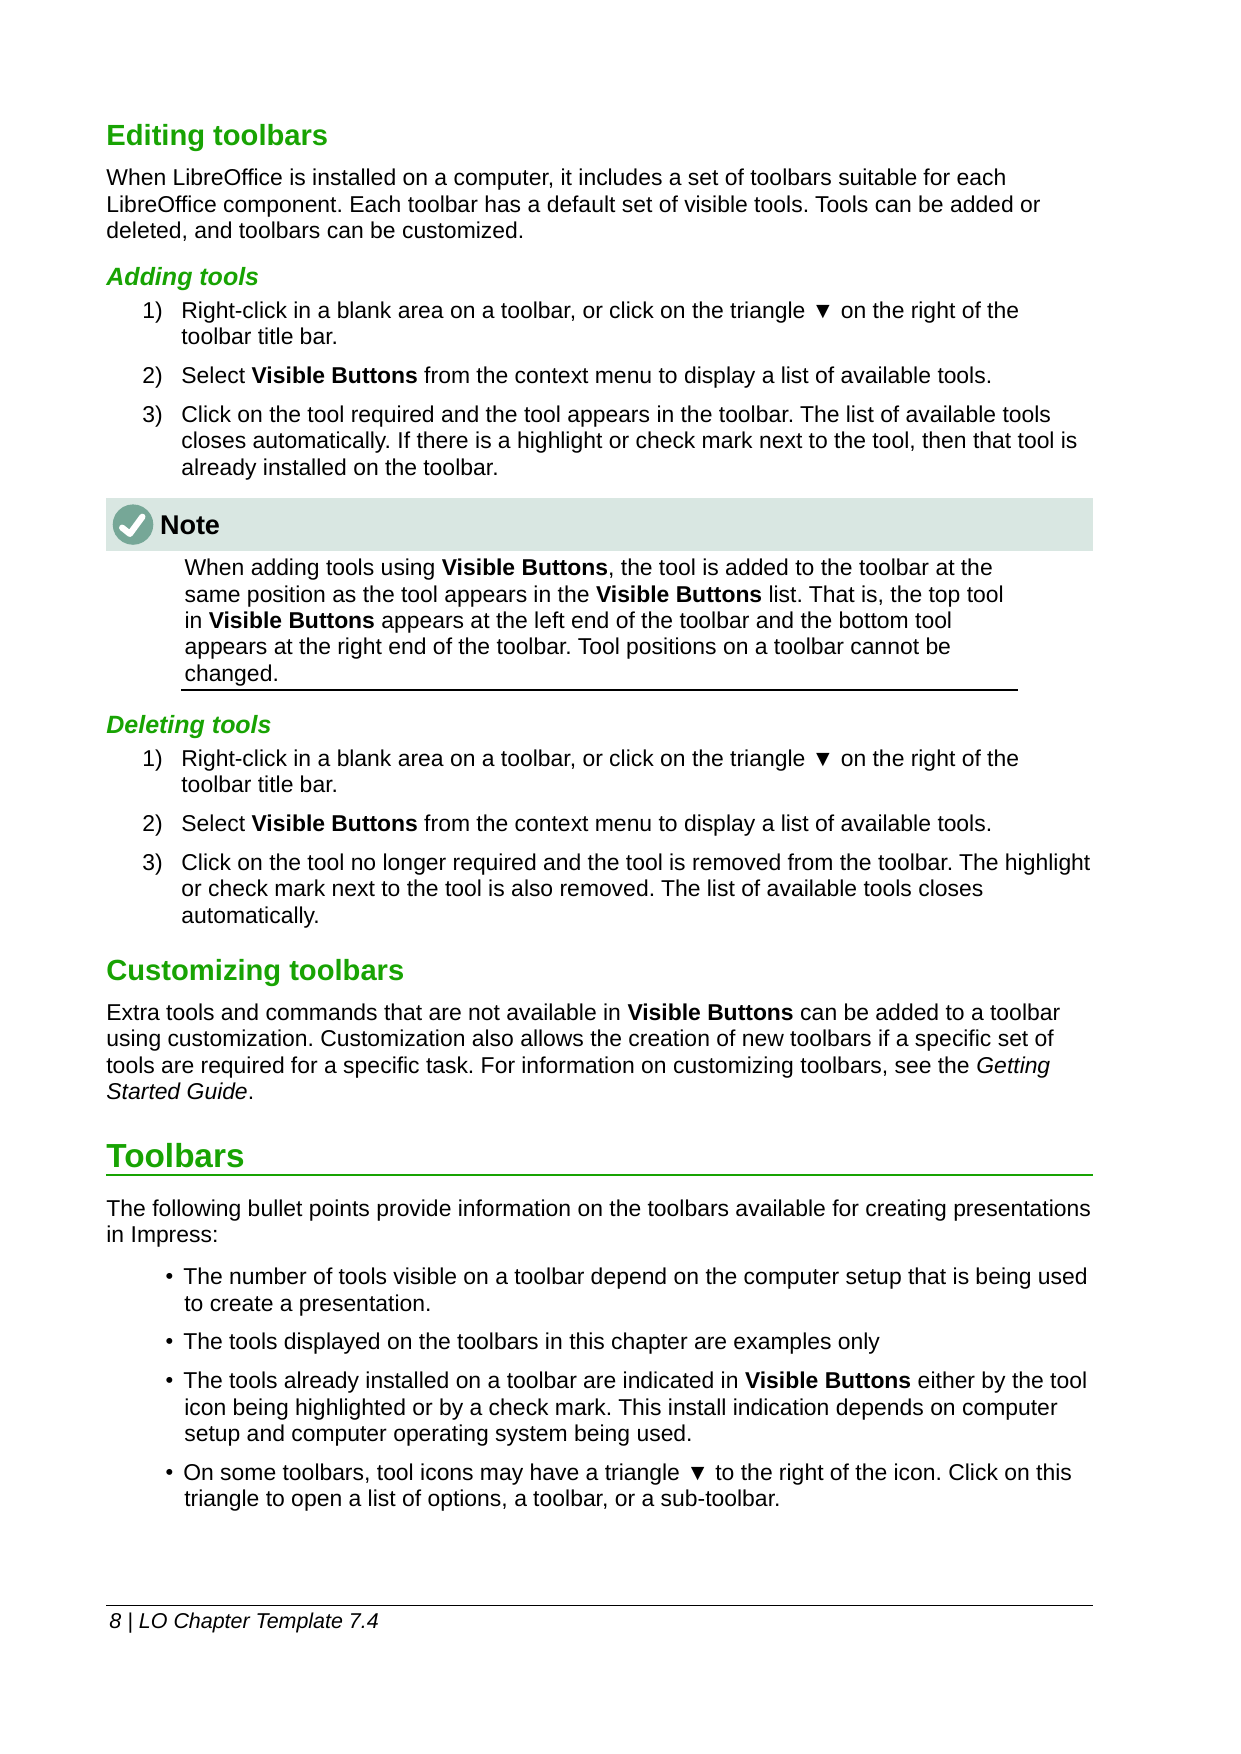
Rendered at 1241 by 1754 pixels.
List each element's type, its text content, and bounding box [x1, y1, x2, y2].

subtitle Note [106, 498, 1093, 551]
list Right-click in a blank area on a toolbar, or click on the triangle ▼ on the right of the toolbar title bar. [162, 745, 1093, 798]
text Extra tools and commands that are not available in Visible Buttons can be added to a toolbar using customization. Customization also allows the creation of new toolbars if a specific set of tools are required for a specific task. For information on customizing toolbars, see the Getting Started Guide. [106, 999, 1093, 1104]
list Right-click in a blank area on a toolbar, or click on the triangle ▼ on the right of the toolbar title bar. [162, 297, 1093, 350]
list The number of tools visible on a toolbar depend on the computer setup that is being used to create a presentation. [162, 1260, 1093, 1316]
list The tools displayed on the toolbars in this chapter are examples only [162, 1325, 1093, 1355]
list On some toolbars, tool icons may have a triangle ▼ to the right of the icon. Click on this triangle to open a list of options, a toolbar, or a sub-toolbar. [162, 1456, 1093, 1514]
subtitle Deleting tools [106, 710, 1093, 739]
list Click on the tool required and the tool appears in the toolbar. The list of available tools closes automatically. If there is a highlight or check mark next to the tool, then that tool is already installed on the toolbar. [162, 401, 1093, 480]
text When LibreOffice is installed on a computer, it includes a set of toolbars suitable for each LibreOffice component. Each toolbar has a default set of visible tools. Tools can be added or deleted, and toolbars can be customized. [106, 164, 1093, 243]
subtitle Editing toolbars [106, 118, 1093, 152]
list Select Visible Buttons from the context menu to display a list of available tools. [162, 810, 1093, 836]
list Click on the tool no longer required and the tool is removed from the toolbar. The highlight or check mark next to the tool is also removed. The list of available tools closes automatically. [162, 849, 1093, 928]
subtitle Adding tools [106, 262, 1093, 291]
list The tools already installed on a toolbar are indicated in Visible Buttons either by the tool icon being highlighted or by a check mark. This install indication depends on computer setup and computer operating system being used. [162, 1364, 1093, 1446]
subtitle Customizing toolbars [106, 953, 1093, 987]
text The following bullet points provide information on the toolbars available for creating presentations in Impress: [106, 1195, 1093, 1248]
subtitle Toolbars [106, 1136, 1093, 1174]
list Select Visible Buttons from the context menu to display a list of available tools. [162, 362, 1093, 388]
text When adding tools using Visible Buttons, the tool is added to the toolbar at the same position as the tool appears in the Visible Buttons list. That is, the top tool in Visible Buttons appears at the left end of the toolbar and the bottom tool appears at the right end of the toolbar. Tool positions on a toolbar cannot be changed. [181, 551, 1018, 689]
